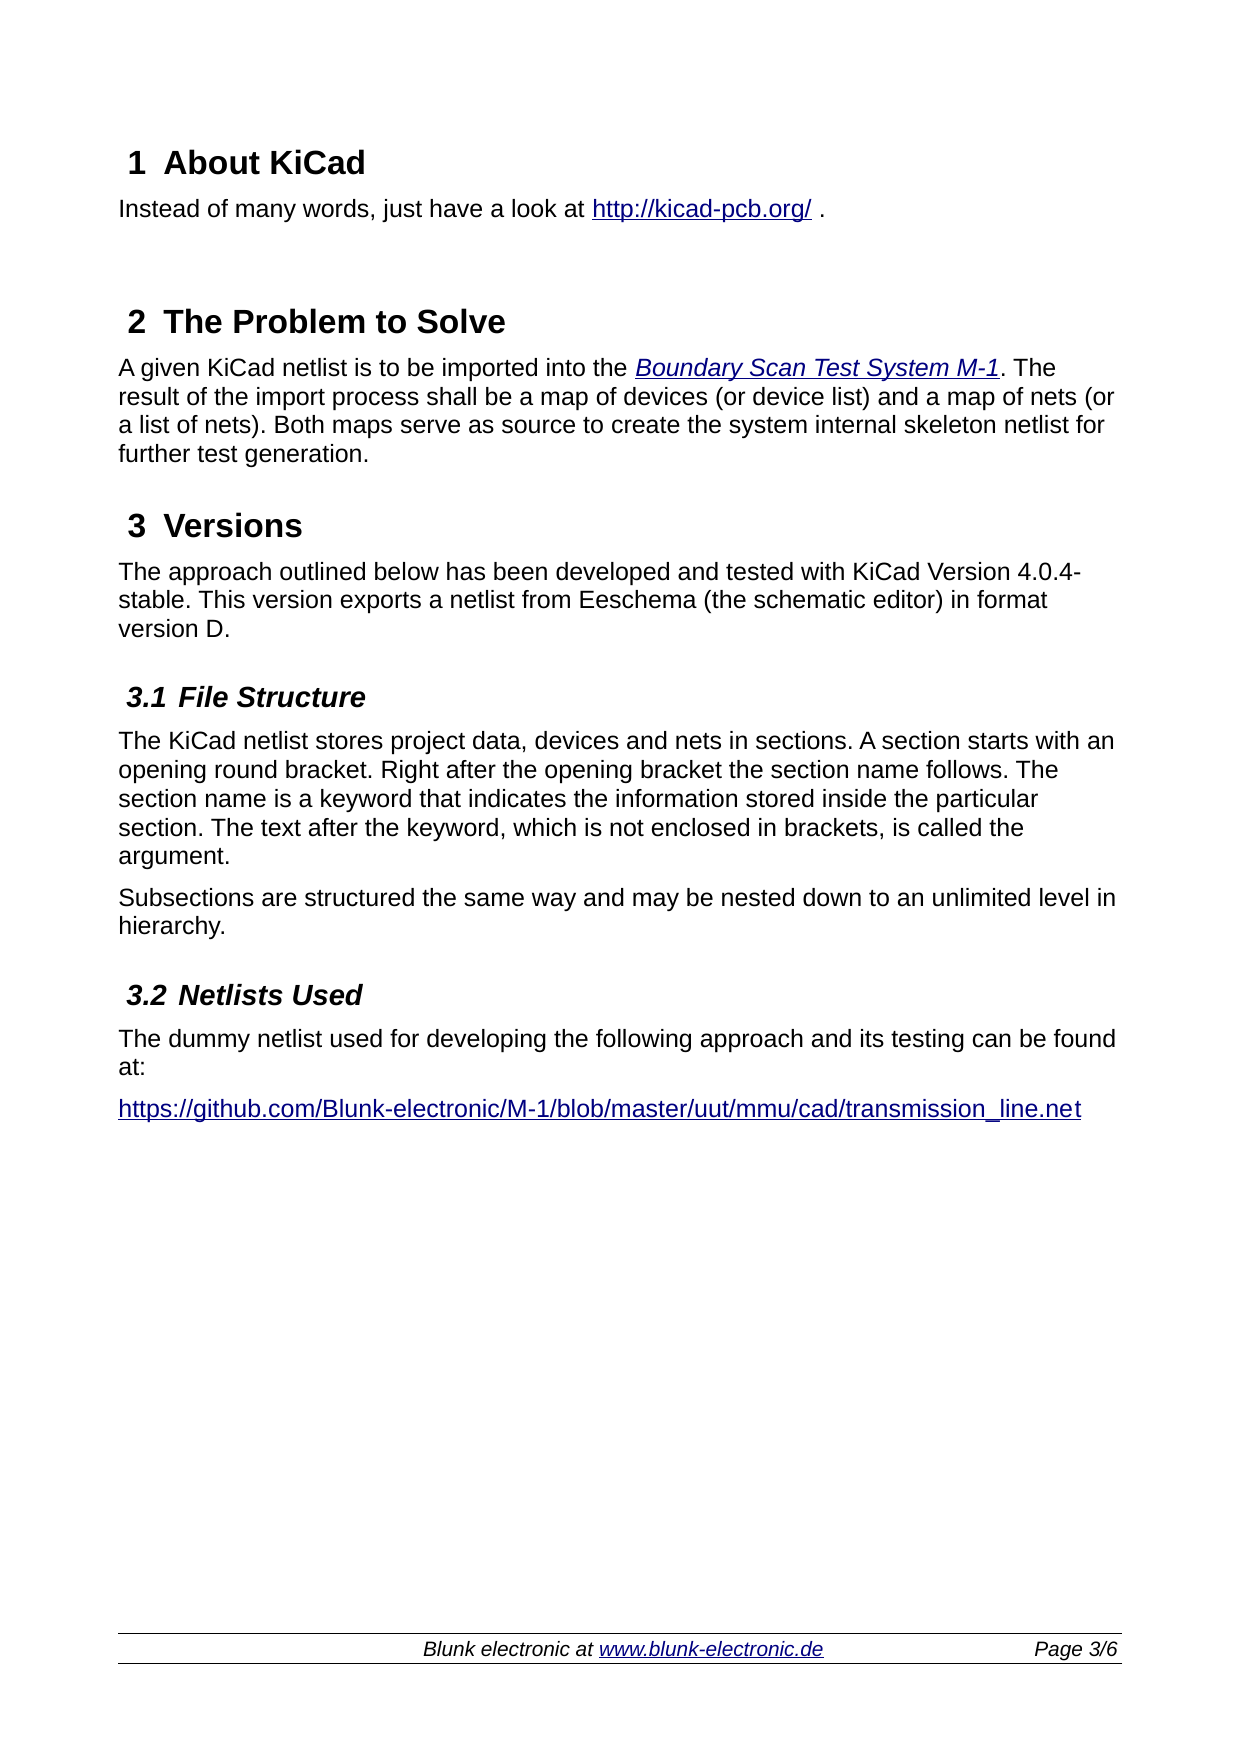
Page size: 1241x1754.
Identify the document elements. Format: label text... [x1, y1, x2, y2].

text The dummy netlist used for developing the following approach and its testing can be found at: [118, 1024, 1122, 1081]
text https://github.com/Blunk-electronic/M-1/blob/master/uut/mmu/cad/transmission_line.net [118, 1094, 1122, 1122]
text The approach outlined below has been developed and tested with KiCad Version 4.0.4-stable. This version exports a netlist from Eeschema (the schematic editor) in format version D. [118, 557, 1122, 643]
text Instead of many words, just have a look at http://kicad-pcb.org/ . [118, 194, 1122, 223]
subtitle Versions [118, 505, 1122, 544]
subtitle File Structure [118, 680, 1122, 714]
text Subsections are structured the same way and may be nested down to an unlimited level in hierarchy. [118, 883, 1122, 940]
subtitle About KiCad [118, 143, 1122, 182]
text The KiCad netlist stores project data, devices and nets in sections. A section starts with an opening round bracket. Right after the opening bracket the section name follows. The section name is a keyword that indicates the information stored inside the particular section. The text after the keyword, which is not enclosed in brackets, is called the argument. [118, 726, 1122, 870]
subtitle The Problem to Solve [118, 302, 1122, 340]
text A given KiCad netlist is to be imported into the Boundary Scan Test System M-1. The result of the import process shall be a map of devices (or device list) and a map of nets (or a list of nets). Both maps serve as source to create the system internal skeleton netlist for further test generation. [118, 353, 1122, 468]
subtitle Netlists Used [118, 978, 1122, 1011]
